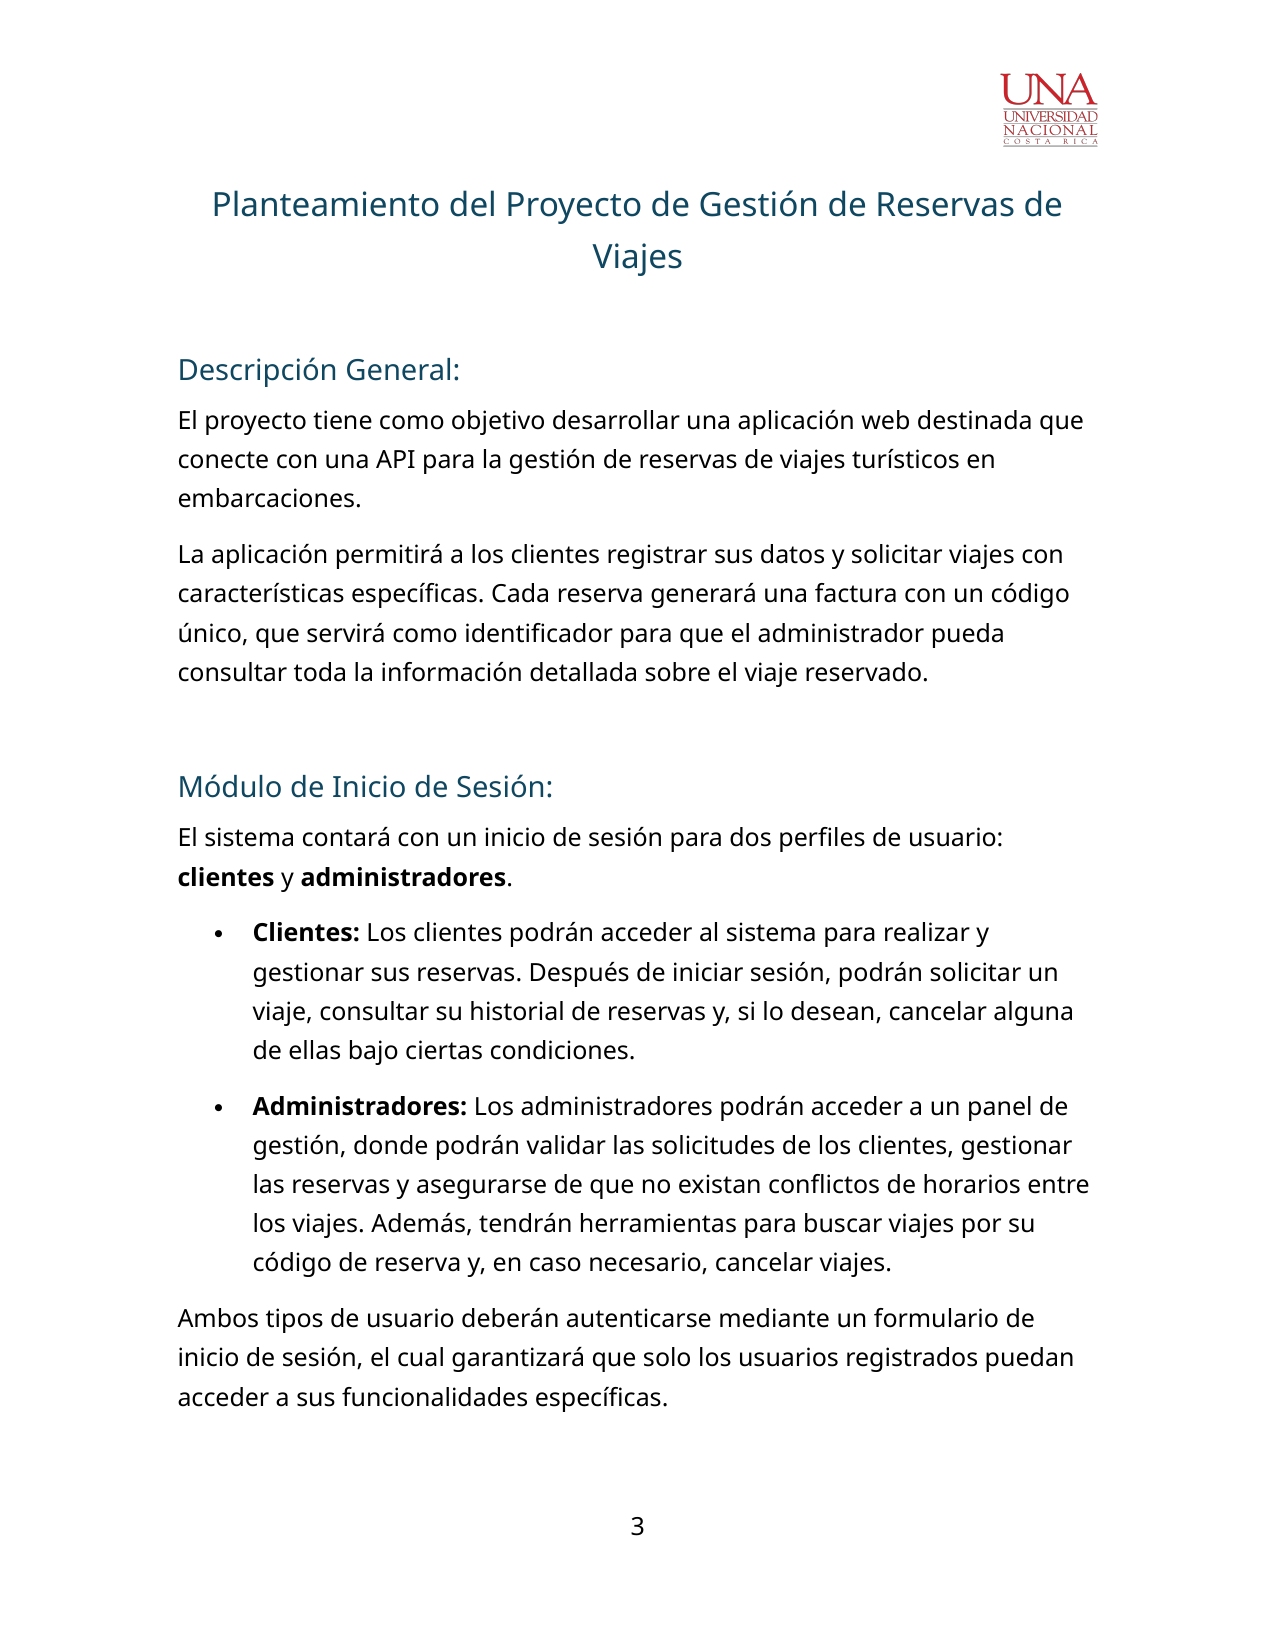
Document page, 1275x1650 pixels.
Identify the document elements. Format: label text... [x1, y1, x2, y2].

subtitle Planteamiento del Proyecto de Gestión de Reservas de Viajes [177, 180, 1098, 278]
list Administradores: Los administradores podrán acceder a un panel de gestión, donde podrán validar las solicitudes de los clientes, gestionar las reservas y asegurarse de que no existan conflictos de horarios entre los viajes. Además, tendrán herramientas para buscar viajes por su código de reserva y, en caso necesario, cancelar viajes. [215, 1088, 1098, 1279]
list Clientes: Los clientes podrán acceder al sistema para realizar y gestionar sus reservas. Después de iniciar sesión, podrán solicitar un viaje, consultar su historial de reservas y, si lo desean, cancelar alguna de ellas bajo ciertas condiciones. [215, 915, 1098, 1067]
subtitle Módulo de Inicio de Sesión: [177, 766, 1098, 806]
text La aplicación permitirá a los clientes registrar sus datos y solicitar viajes con características específicas. Cada reserva generará una factura con un código único, que servirá como identificador para que el administrador pueda consultar toda la información detallada sobre el viaje reservado. [177, 537, 1098, 688]
subtitle Descripción General: [177, 349, 1098, 388]
text Ambos tipos de usuario deberán autenticarse mediante un formulario de inicio de sesión, el cual garantizará que solo los usuarios registrados puedan acceder a sus funcionalidades específicas. [177, 1301, 1098, 1413]
text El sistema contará con un inicio de sesión para dos perfiles de usuario: clientes y administradores. [177, 820, 1098, 893]
text El proyecto tiene como objetivo desarrollar una aplicación web destinada que conecte con una API para la gestión de reservas de viajes turísticos en embarcaciones. [177, 403, 1098, 515]
picture [1000, 73, 1098, 147]
